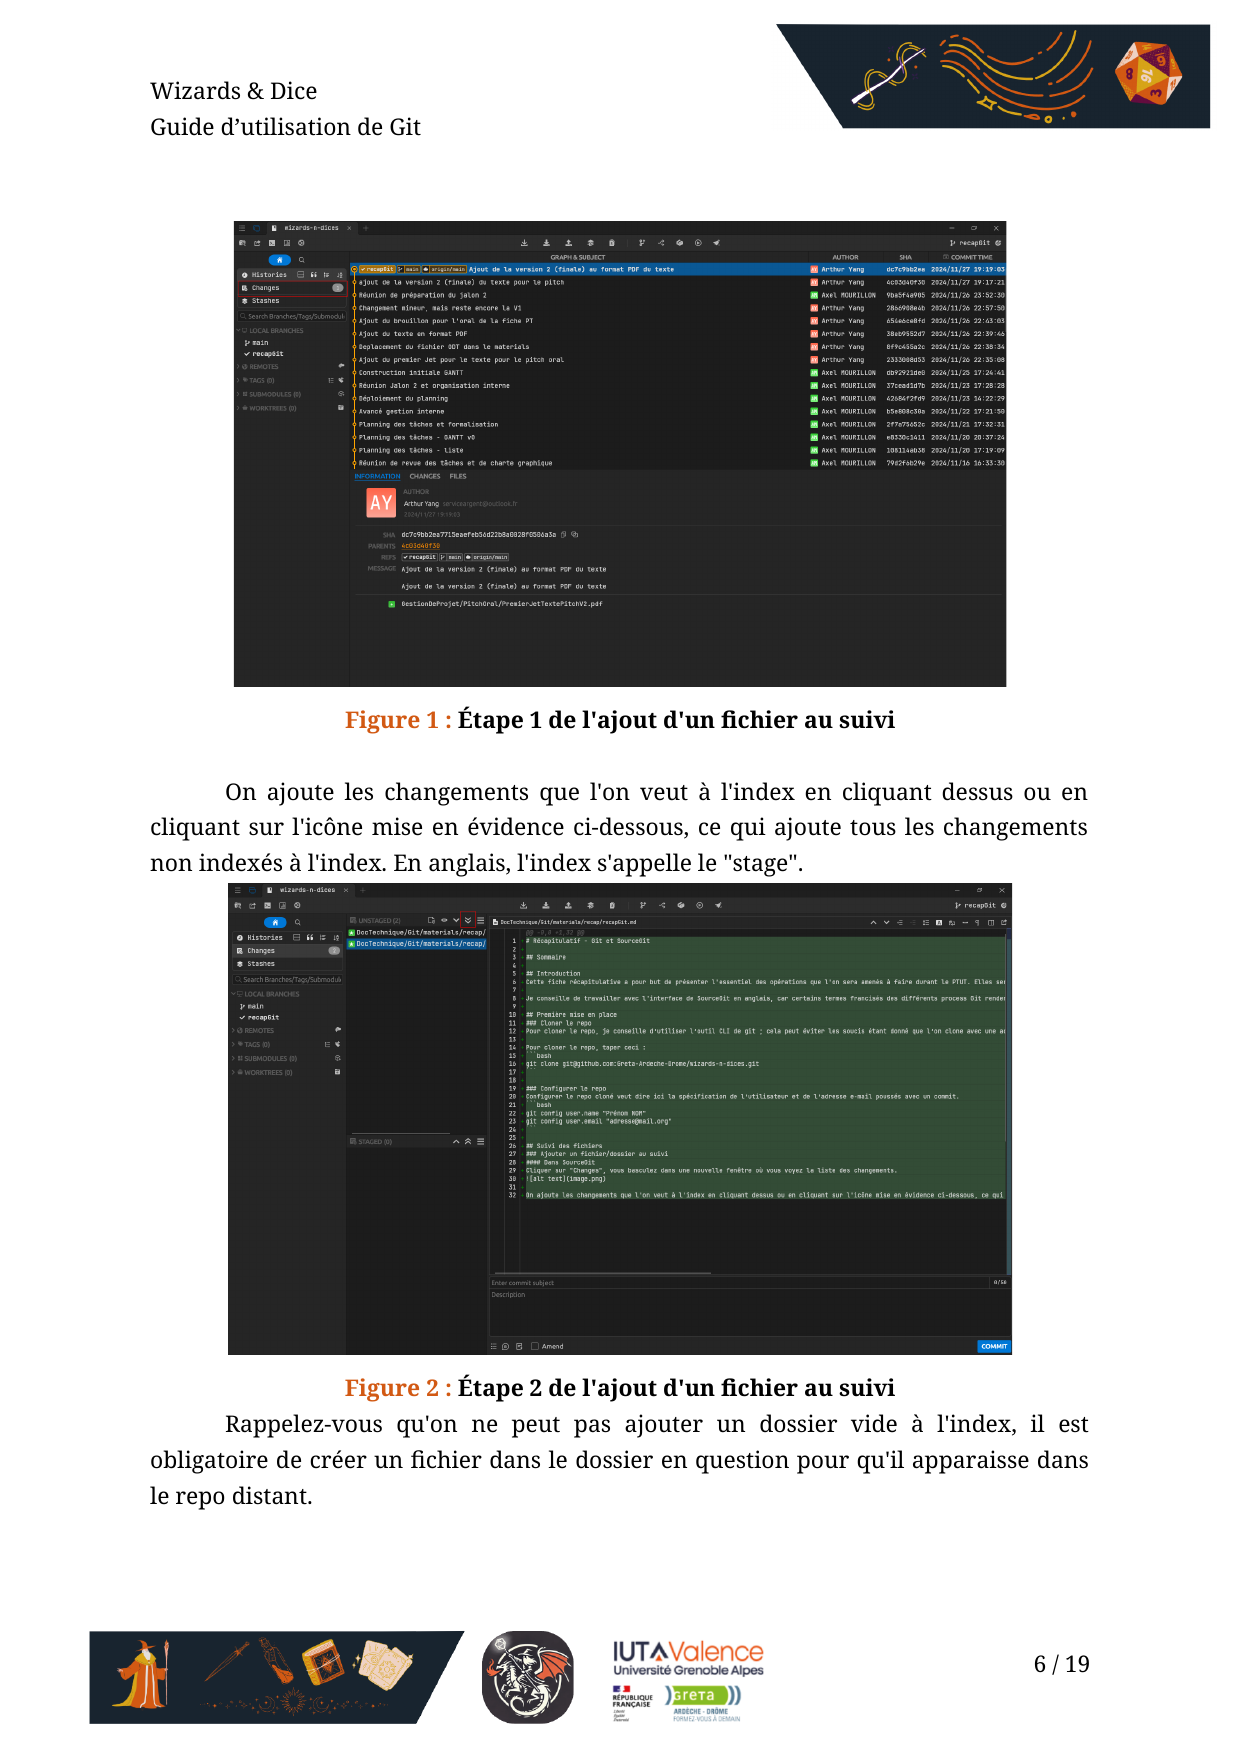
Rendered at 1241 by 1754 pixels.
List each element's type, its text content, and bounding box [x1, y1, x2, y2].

text Figure 1 : Étape 1 de l'ajout d'un fichier au suivi [234, 687, 1007, 735]
text On ajoute les changements que l'on veut à l'index en cliquant dessus ou en cliquant sur l'icône mise en évidence ci-dessous, ce qui ajoute tous les changements non indexés à l'index. En anglais, l'index s'appelle le "stage". [150, 775, 1090, 878]
picture [81, 1620, 788, 1733]
picture [233, 221, 1007, 687]
picture [771, 21, 1218, 131]
picture [228, 883, 1013, 1355]
text Rappelez-vous qu'on ne peut pas ajouter un dossier vide à l'index, il est obligatoire de créer un fichier dans le dossier en question pour qu'il apparaisse dans le repo distant. [150, 1408, 1090, 1511]
text Figure 2 : Étape 2 de l'ajout d'un fichier au suivi [228, 1355, 1012, 1403]
